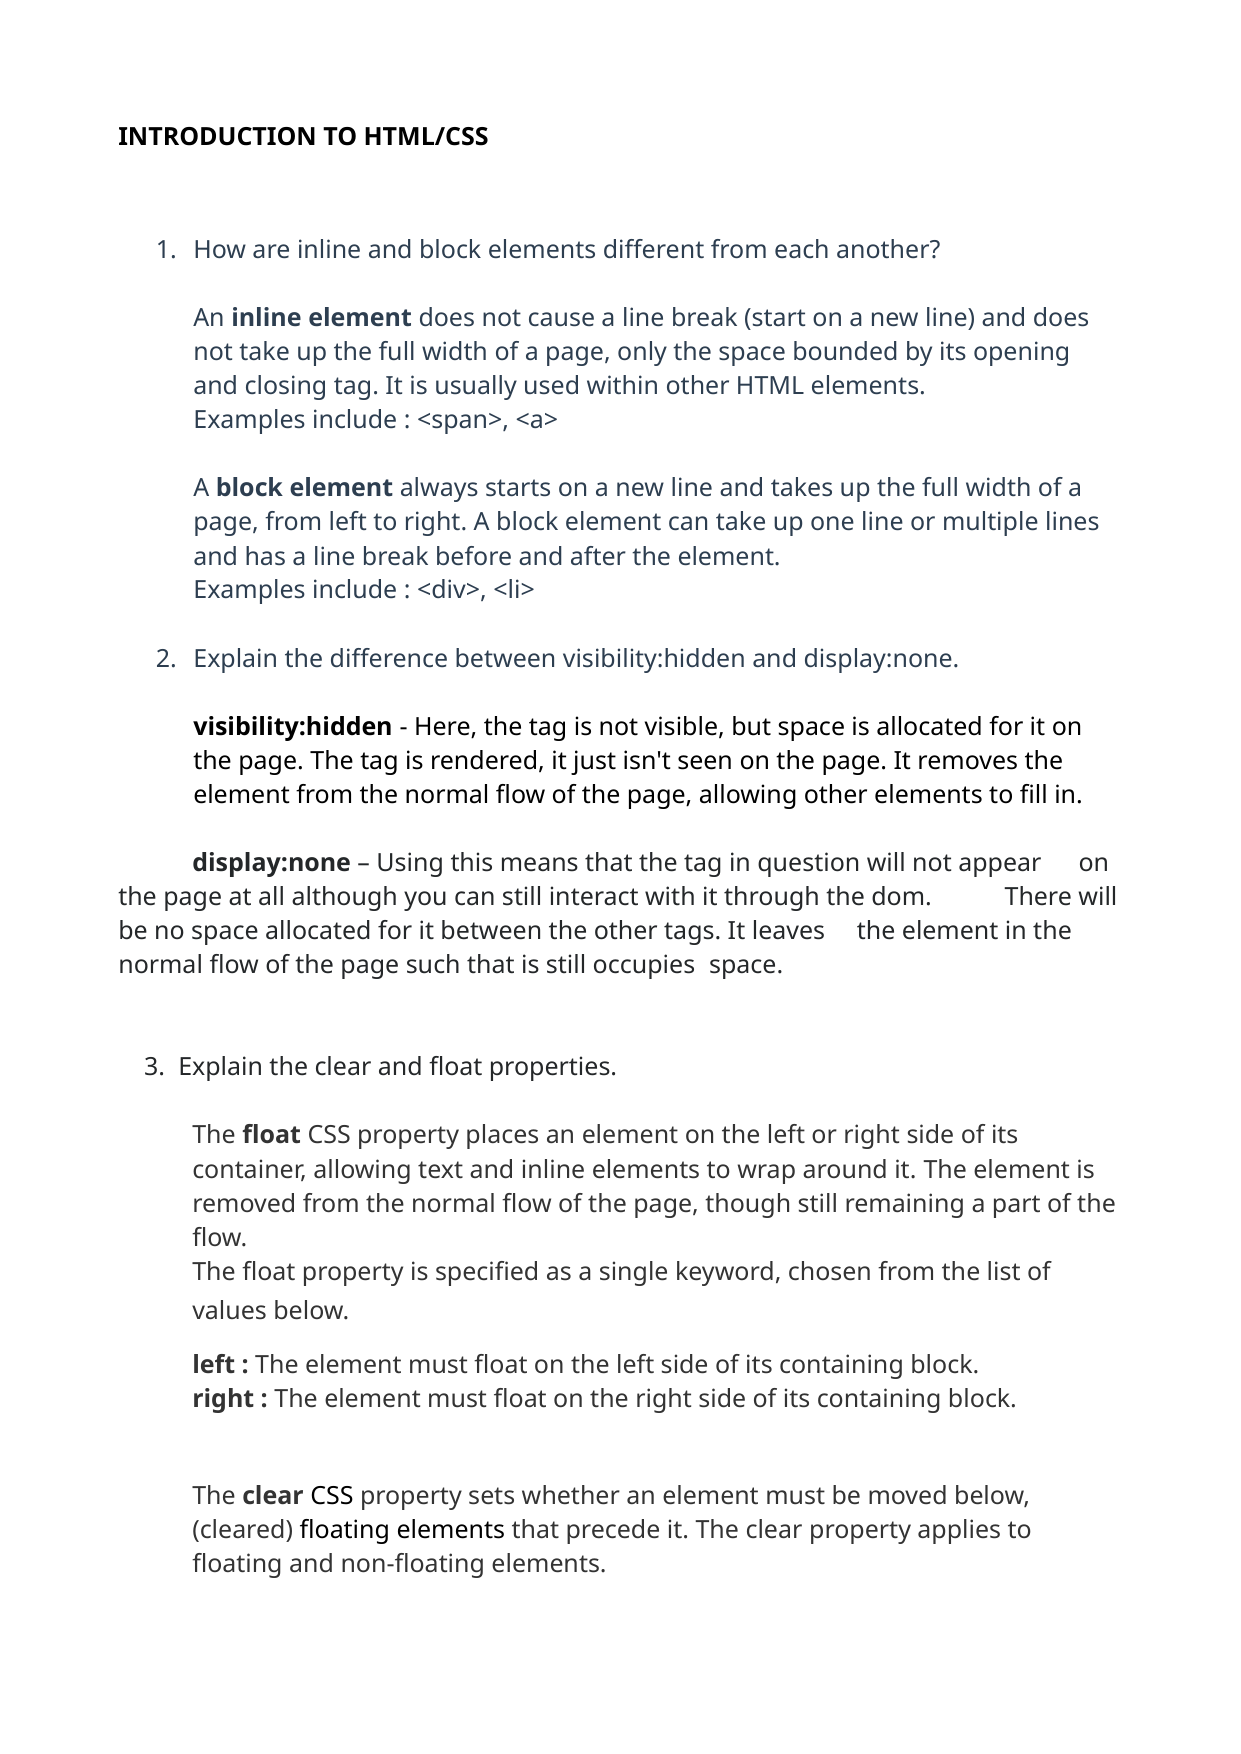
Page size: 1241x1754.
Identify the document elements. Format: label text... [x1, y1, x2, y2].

list How are inline and block elements different from each another? [156, 232, 1122, 266]
list Examples include : <div>, <li> [156, 572, 1122, 606]
text The float CSS property places an element on the left or right side of its container, allowing text and inline elements to wrap around it. The element is removed from the normal flow of the page, though still remaining a part of the flow. [192, 1117, 1122, 1253]
text INTRODUCTION TO HTML/CSS [118, 118, 1122, 152]
list visibility:hidden - Here, the tag is not visible, but space is allocated for it on the page. The tag is rendered, it just isn't seen on the page. It removes the element from the normal flow of the page, allowing other elements to fill in. [156, 708, 1122, 811]
text 3. Explain the clear and float properties. [118, 1049, 1122, 1083]
text The clear CSS property sets whether an element must be moved below, (cleared) floating elements that precede it. The clear property applies to floating and non-floating elements. [192, 1477, 1122, 1579]
text The float property is specified as a single keyword, chosen from the list of values below. [192, 1253, 1122, 1327]
list A block element always starts on a new line and takes up the full width of a page, from left to right. A block element can take up one line or multiple lines and has a line break before and after the element. [156, 470, 1122, 572]
list An inline element does not cause a line break (start on a new line) and does not take up the full width of a page, only the space bounded by its opening and closing tag. It is usually used within other HTML elements. [156, 300, 1122, 402]
list Examples include : <span>, <a> [156, 402, 1122, 436]
text display:none – Using this means that the tag in question will not appear on the page at all although you can still interact with it through the dom. There will be no space allocated for it between the other tags. It leaves the element in the normal flow of the page such that is still occupies space. [118, 845, 1122, 981]
list Explain the difference between visibility:hidden and display:none. [156, 640, 1122, 674]
subtitle right : The element must float on the right side of its containing block. [118, 1380, 1122, 1443]
subtitle left : The element must float on the left side of its containing block. [118, 1346, 1122, 1380]
